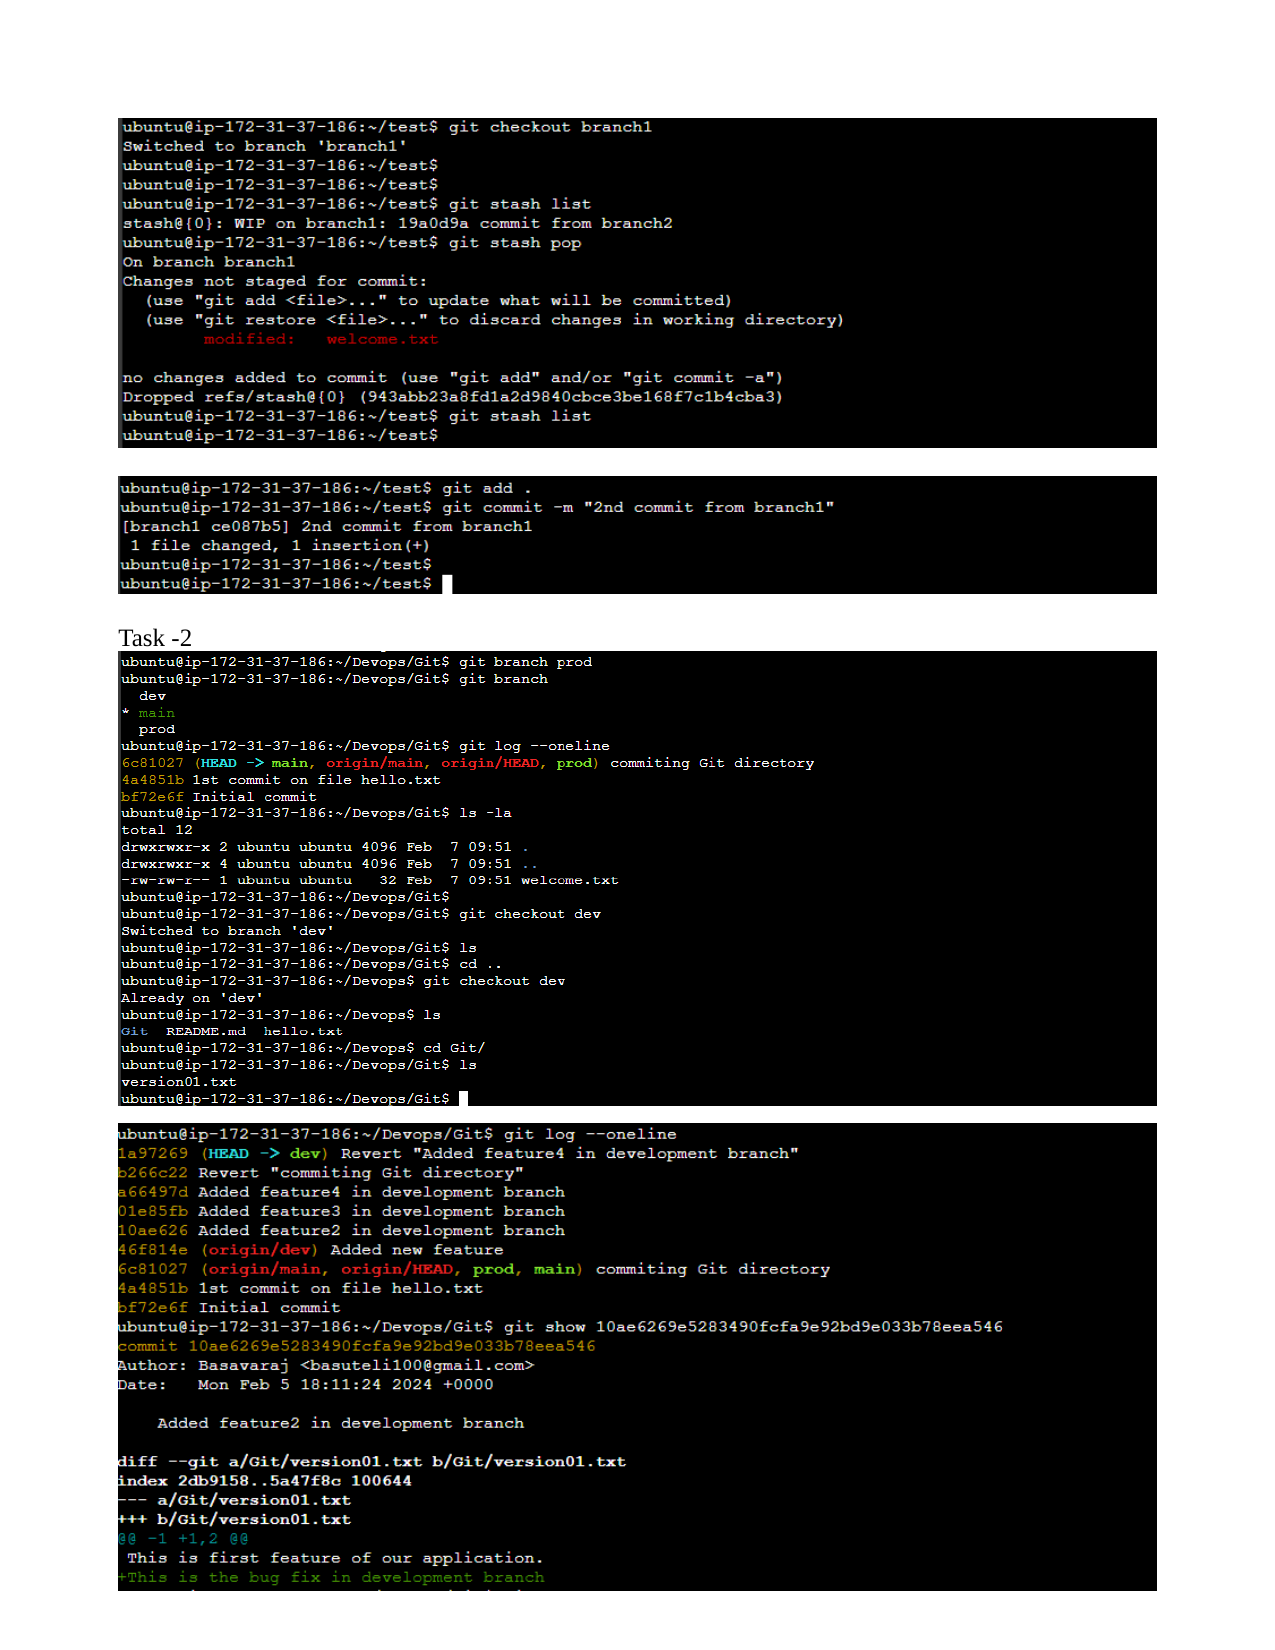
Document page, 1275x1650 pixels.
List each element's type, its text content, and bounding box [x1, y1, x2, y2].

picture [118, 651, 1157, 1106]
picture [118, 118, 1157, 448]
picture [118, 476, 1157, 594]
text Task -2 [118, 623, 1157, 651]
picture [118, 1123, 1157, 1591]
